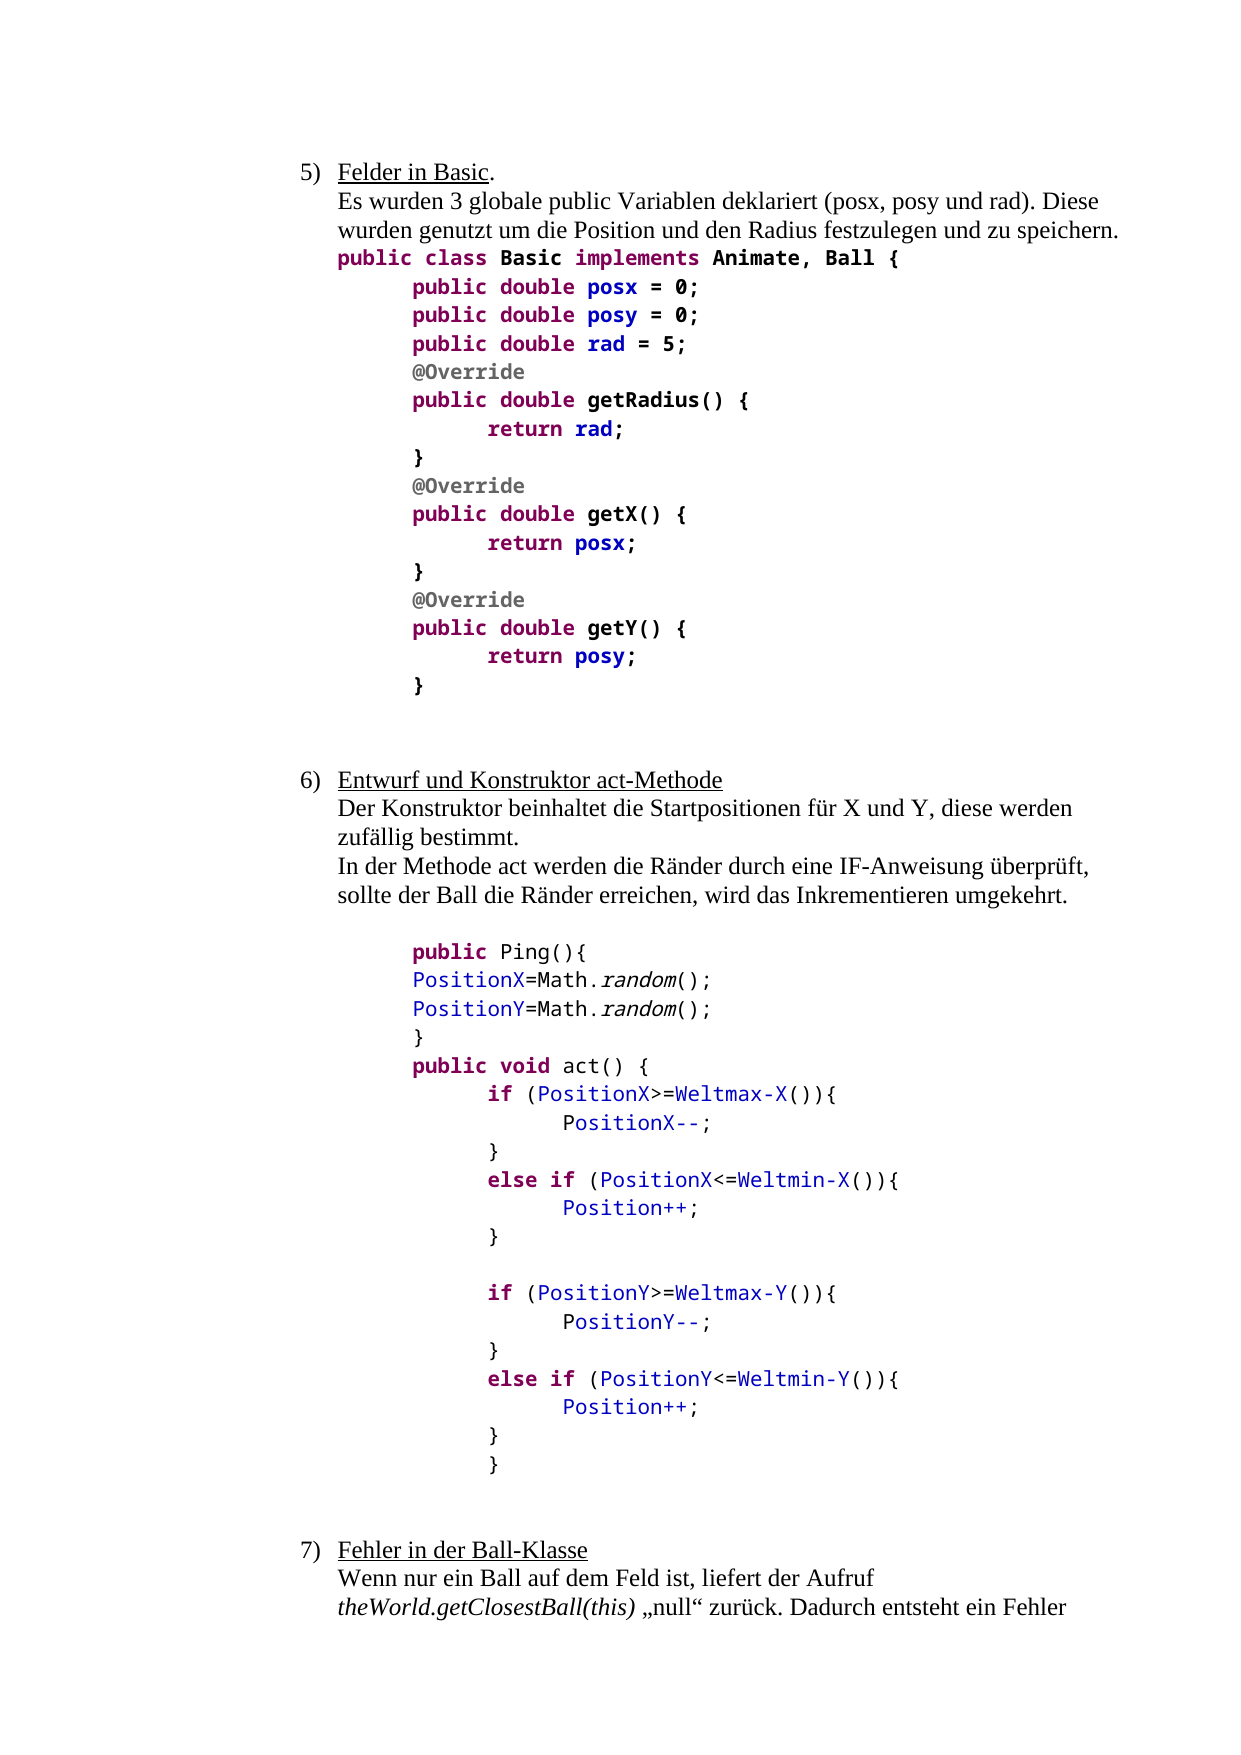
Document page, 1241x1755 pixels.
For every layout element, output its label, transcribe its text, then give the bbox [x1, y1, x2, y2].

list Felder in Basic. Es wurden 3 globale public Variablen deklariert (posx, posy und rad). Diese wurden genutzt um die Position und den Radius festzulegen und zu speichern. public class Basic implements Animate, Ball { public double posx = 0; public double posy = 0; public double rad = 5; @Override public double getRadius() { return rad; } @Override public double getX() { return posx; } @Override public double getY() { return posy; } [300, 157, 1122, 698]
list Fehler in der Ball-Klasse Wenn nur ein Ball auf dem Feld ist, liefert der Aufruf theWorld.getClosestBall(this) „null“ zurück. Dadurch entsteht ein Fehler [300, 1535, 1122, 1621]
list Entwurf und Konstruktor act-Methode Der Konstruktor beinhaltet die Startpositionen für X und Y, diese werden zufällig bestimmt. In der Methode act werden die Ränder durch eine IF-Anweisung überprüft, sollte der Ball die Ränder erreichen, wird das Inkrementieren umgekehrt. public Ping(){ PositionX=Math.random(); PositionY=Math.random(); } public void act() { if (PositionX>=Weltmax-X()){ PositionX--; } else if (PositionX<=Weltmin-X()){ Position++; } if (PositionY>=Weltmax-Y()){ PositionY--; } else if (PositionY<=Weltmin-Y()){ Position++; } } [300, 765, 1122, 1535]
